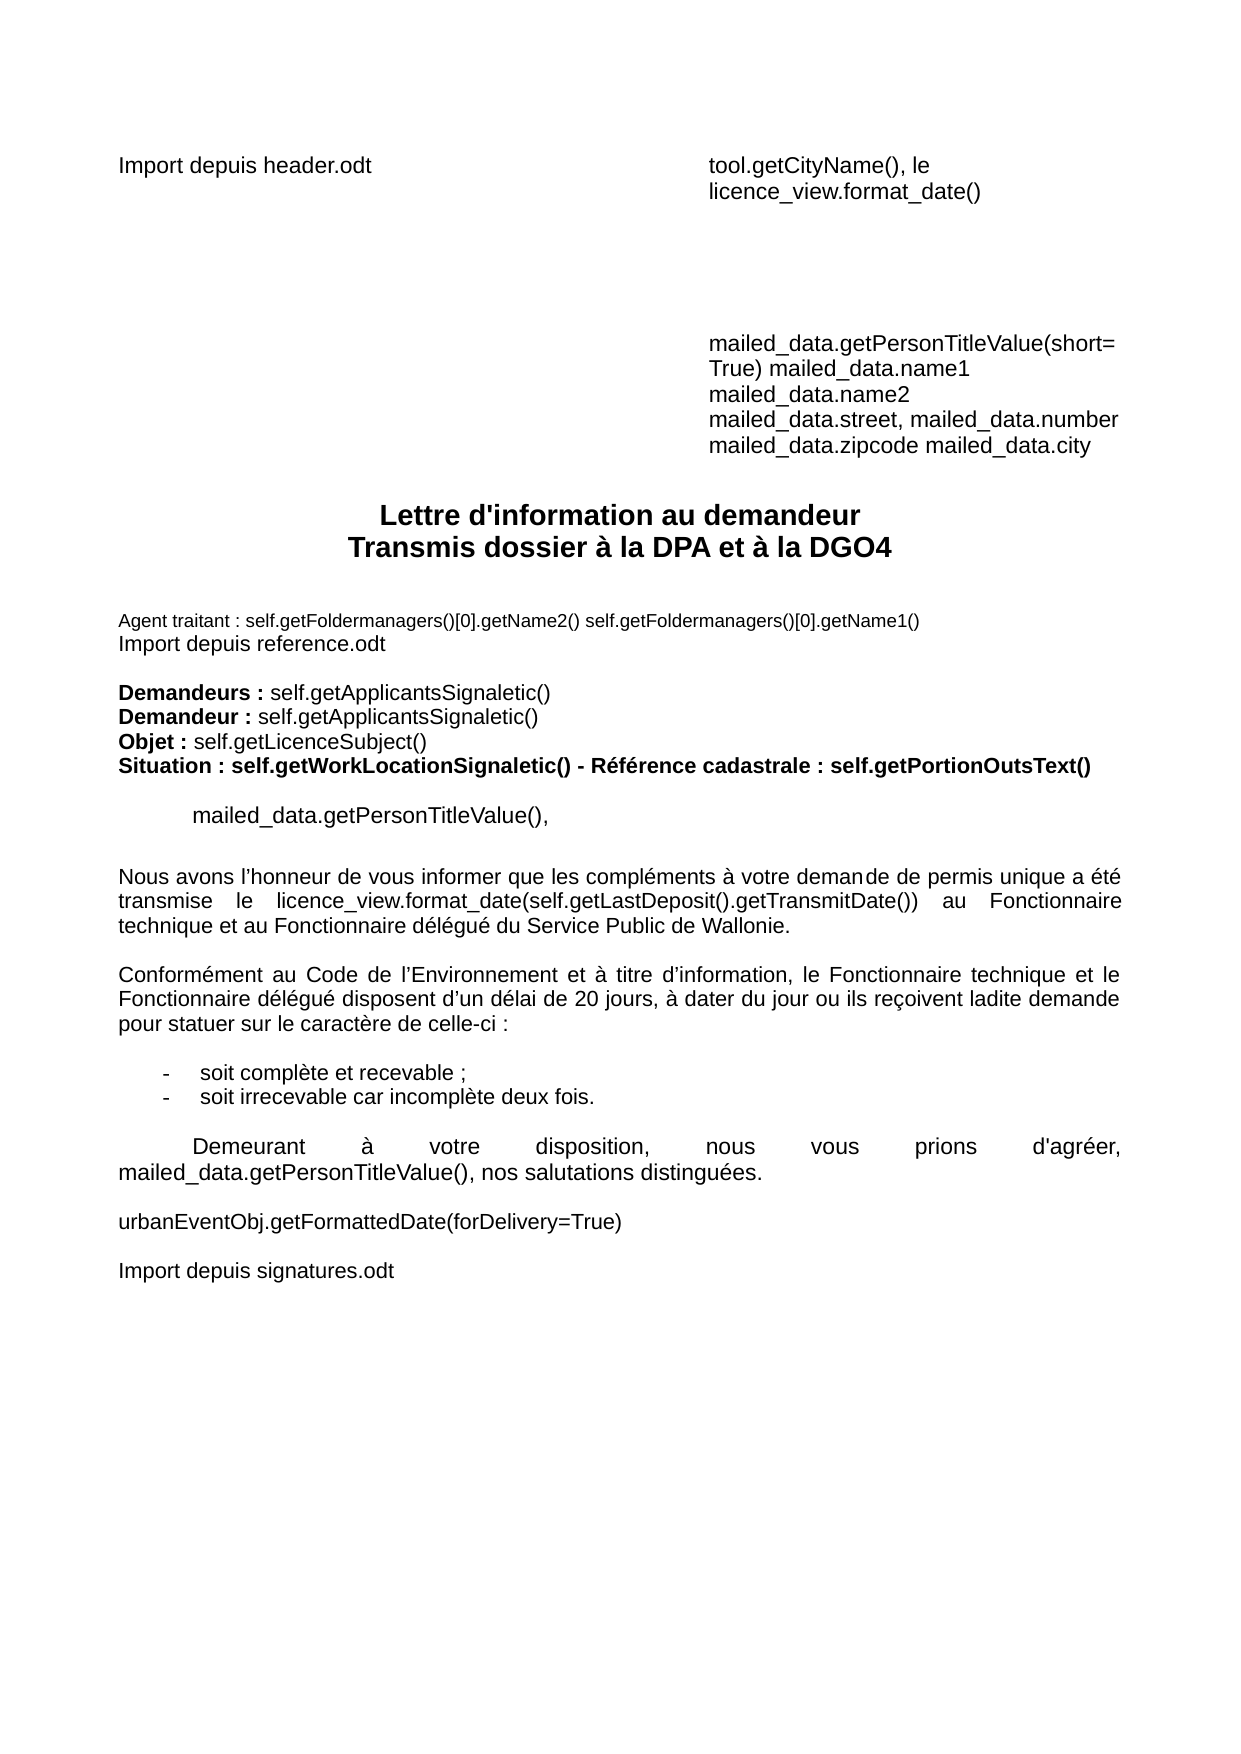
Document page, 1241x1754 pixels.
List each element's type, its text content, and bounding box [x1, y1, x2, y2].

text mailed_data.getPersonTitleValue(), [118, 803, 1122, 828]
text Agent traitant : self.getFoldermanagers()[0].getName2() self.getFoldermanagers()[0].getName1() [118, 610, 1122, 631]
title Lettre d'information au demandeur [118, 499, 1122, 531]
title Transmis dossier à la DPA et à la DGO4 [118, 531, 1122, 564]
text urbanEventObj.getFormattedDate(forDelivery=True) [118, 1210, 1122, 1234]
text Import depuis reference.odt [118, 631, 1122, 656]
list soit complète et recevable ; [162, 1060, 1122, 1085]
text Demandeur : self.getApplicantsSignaletic() [118, 705, 1122, 729]
table_header Import depuis header.odt [118, 153, 708, 471]
text Demandeurs : self.getApplicantsSignaletic() [118, 680, 1122, 705]
text Nous avons l’honneur de vous informer que les compléments à votre demande de permis unique a été transmise le licence_view.format_date(self.getLastDeposit().getTransmitDate()) au Fonctionnaire technique et au Fonctionnaire délégué du Service Public de Wallonie. [118, 864, 1122, 938]
text Conformément au Code de l’Environnement et à titre d’information, le Fonctionnaire technique et le Fonctionnaire délégué disposent d’un délai de 20 jours, à dater du jour ou ils reçoivent ladite demande pour statuer sur le caractère de celle-ci : [118, 962, 1122, 1036]
text Situation : self.getWorkLocationSignaletic() - Référence cadastrale : self.getPortionOutsText() [118, 754, 1122, 778]
table_header tool.getCityName(), le licence_view.format_date() mailed_data.getPersonTitleValue(short=True) mailed_data.name1 mailed_data.name2 mailed_data.street, mailed_data.number mailed_data.zipcode mailed_data.city [709, 153, 1123, 471]
text Objet : self.getLicenceSubject() [118, 729, 1122, 754]
text Import depuis signatures.odt [118, 1259, 1122, 1283]
text Demeurant à votre disposition, nous vous prions d'agréer, mailed_data.getPersonTitleValue(), nos salutations distinguées. [118, 1134, 1122, 1185]
list soit irrecevable car incomplète deux fois. [162, 1085, 1122, 1109]
